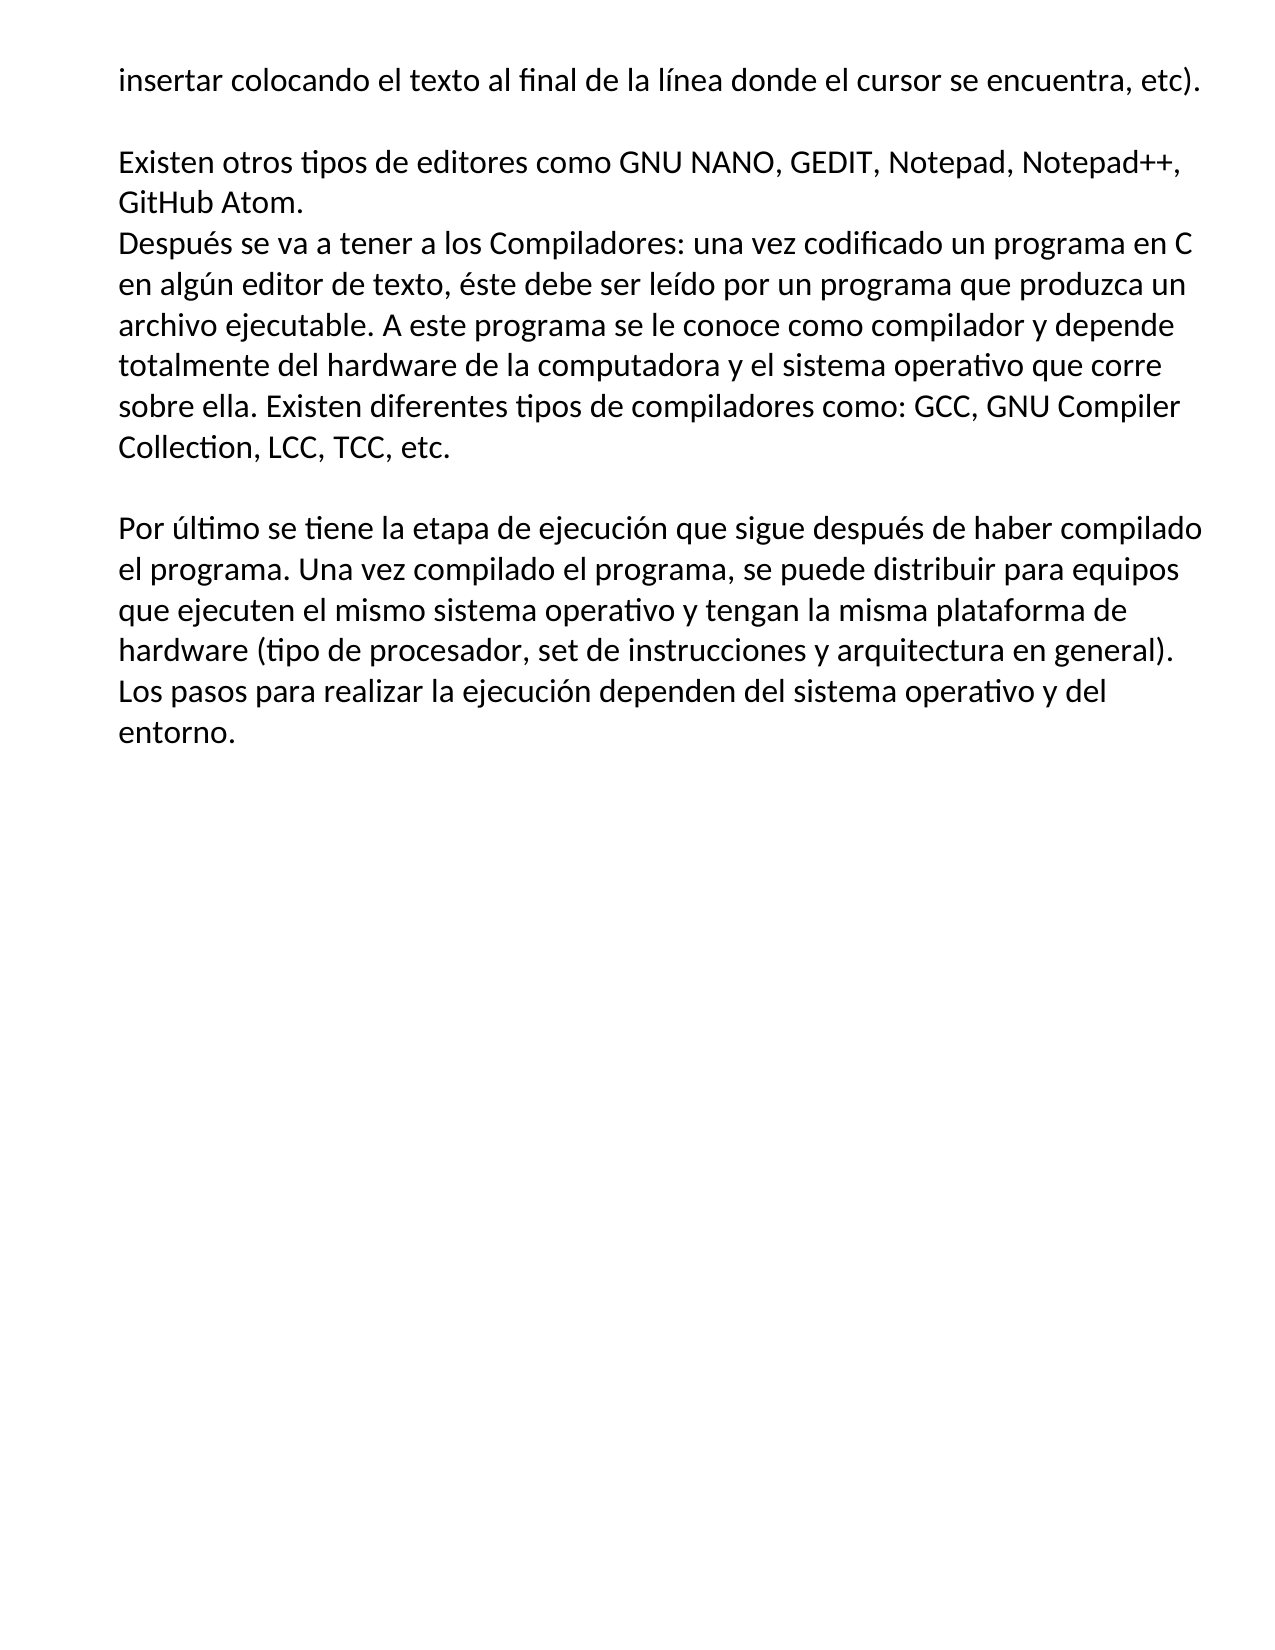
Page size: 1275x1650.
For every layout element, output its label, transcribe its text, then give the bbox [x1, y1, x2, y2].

text Existen otros tipos de editores como GNU NANO, GEDIT, Notepad, Notepad++, GitHub Atom. [118, 141, 1205, 222]
text insertar colocando el texto al final de la línea donde el cursor se encuentra, etc). [118, 59, 1205, 100]
text Por último se tiene la etapa de ejecución que sigue después de haber compilado el programa. Una vez compilado el programa, se puede distribuir para equipos que ejecuten el mismo sistema operativo y tengan la misma plataforma de hardware (tipo de procesador, set de instrucciones y arquitectura en general). Los pasos para realizar la ejecución dependen del sistema operativo y del entorno. [118, 507, 1205, 752]
text Después se va a tener a los Compiladores: una vez codificado un programa en C en algún editor de texto, éste debe ser leído por un programa que produzca un archivo ejecutable. A este programa se le conoce como compilador y depende totalmente del hardware de la computadora y el sistema operativo que corre sobre ella. Existen diferentes tipos de compiladores como: GCC, GNU Compiler Collection, LCC, TCC, etc. [118, 222, 1205, 466]
